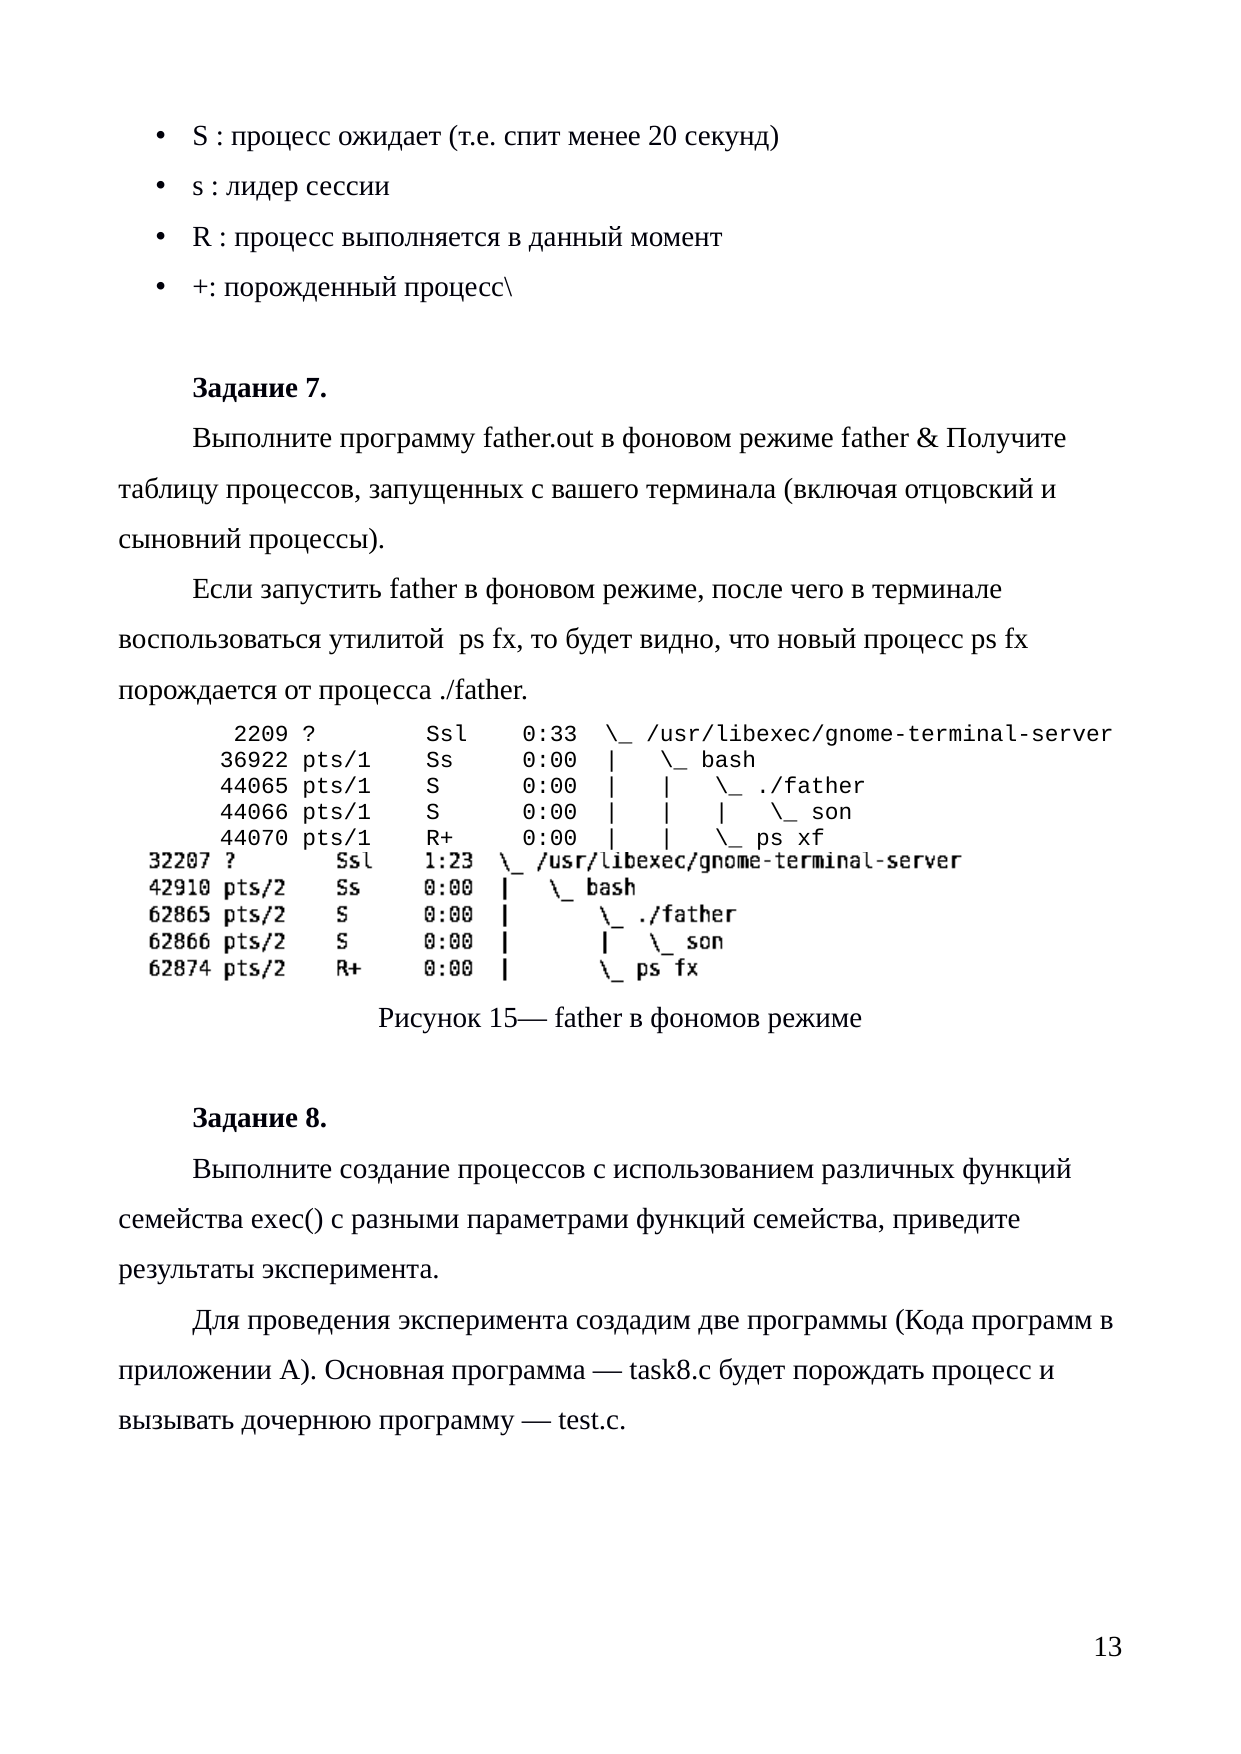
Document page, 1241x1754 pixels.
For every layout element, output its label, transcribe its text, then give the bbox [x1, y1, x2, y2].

list s : лидер сессии [156, 168, 1122, 202]
text 36922 pts/1 Ss 0:00 | \_ bash [118, 748, 1122, 774]
text Выполните создание процессов с использованием различных функций семейства exec() с разными параметрами функций семейства, приведите результаты эксперимента. [118, 1151, 1122, 1285]
list R : процесс выполняется в данный момент [156, 219, 1122, 253]
text 44070 pts/1 R+ 0:00 | | \_ ps xf [118, 826, 1122, 852]
text Задание 8. [118, 1101, 1122, 1134]
list +: порожденный процесс\ [156, 269, 1122, 303]
text Для проведения эксперимента создадим две программы (Кода программ в приложении А). Основная программа — task8.c будет порождать процесс и вызывать дочернюю программу — test.c. [118, 1302, 1122, 1436]
text 44066 pts/1 S 0:00 | | | \_ son [118, 800, 1122, 826]
text 2209 ? Ssl 0:33 \_ /usr/libexec/gnome-terminal-server [118, 722, 1122, 748]
picture [122, 852, 1118, 984]
list S : процесс ожидает (т.е. спит менее 20 секунд) [156, 118, 1122, 152]
text Если запустить father в фоновом режиме, после чего в терминале воспользоваться утилитой ps fx, то будет видно, что новый процесс ps fx порождается от процесса ./father. [118, 571, 1122, 706]
text Рисунок 15— father в фономов режиме [118, 852, 1122, 1033]
text Выполните программу father.out в фоновом режиме father & Получите таблицу процессов, запущенных с вашего терминала (включая отцовский и сыновний процессы). [118, 420, 1122, 554]
text 44065 pts/1 S 0:00 | | \_ ./father [118, 774, 1122, 800]
text Задание 7. [118, 370, 1122, 404]
